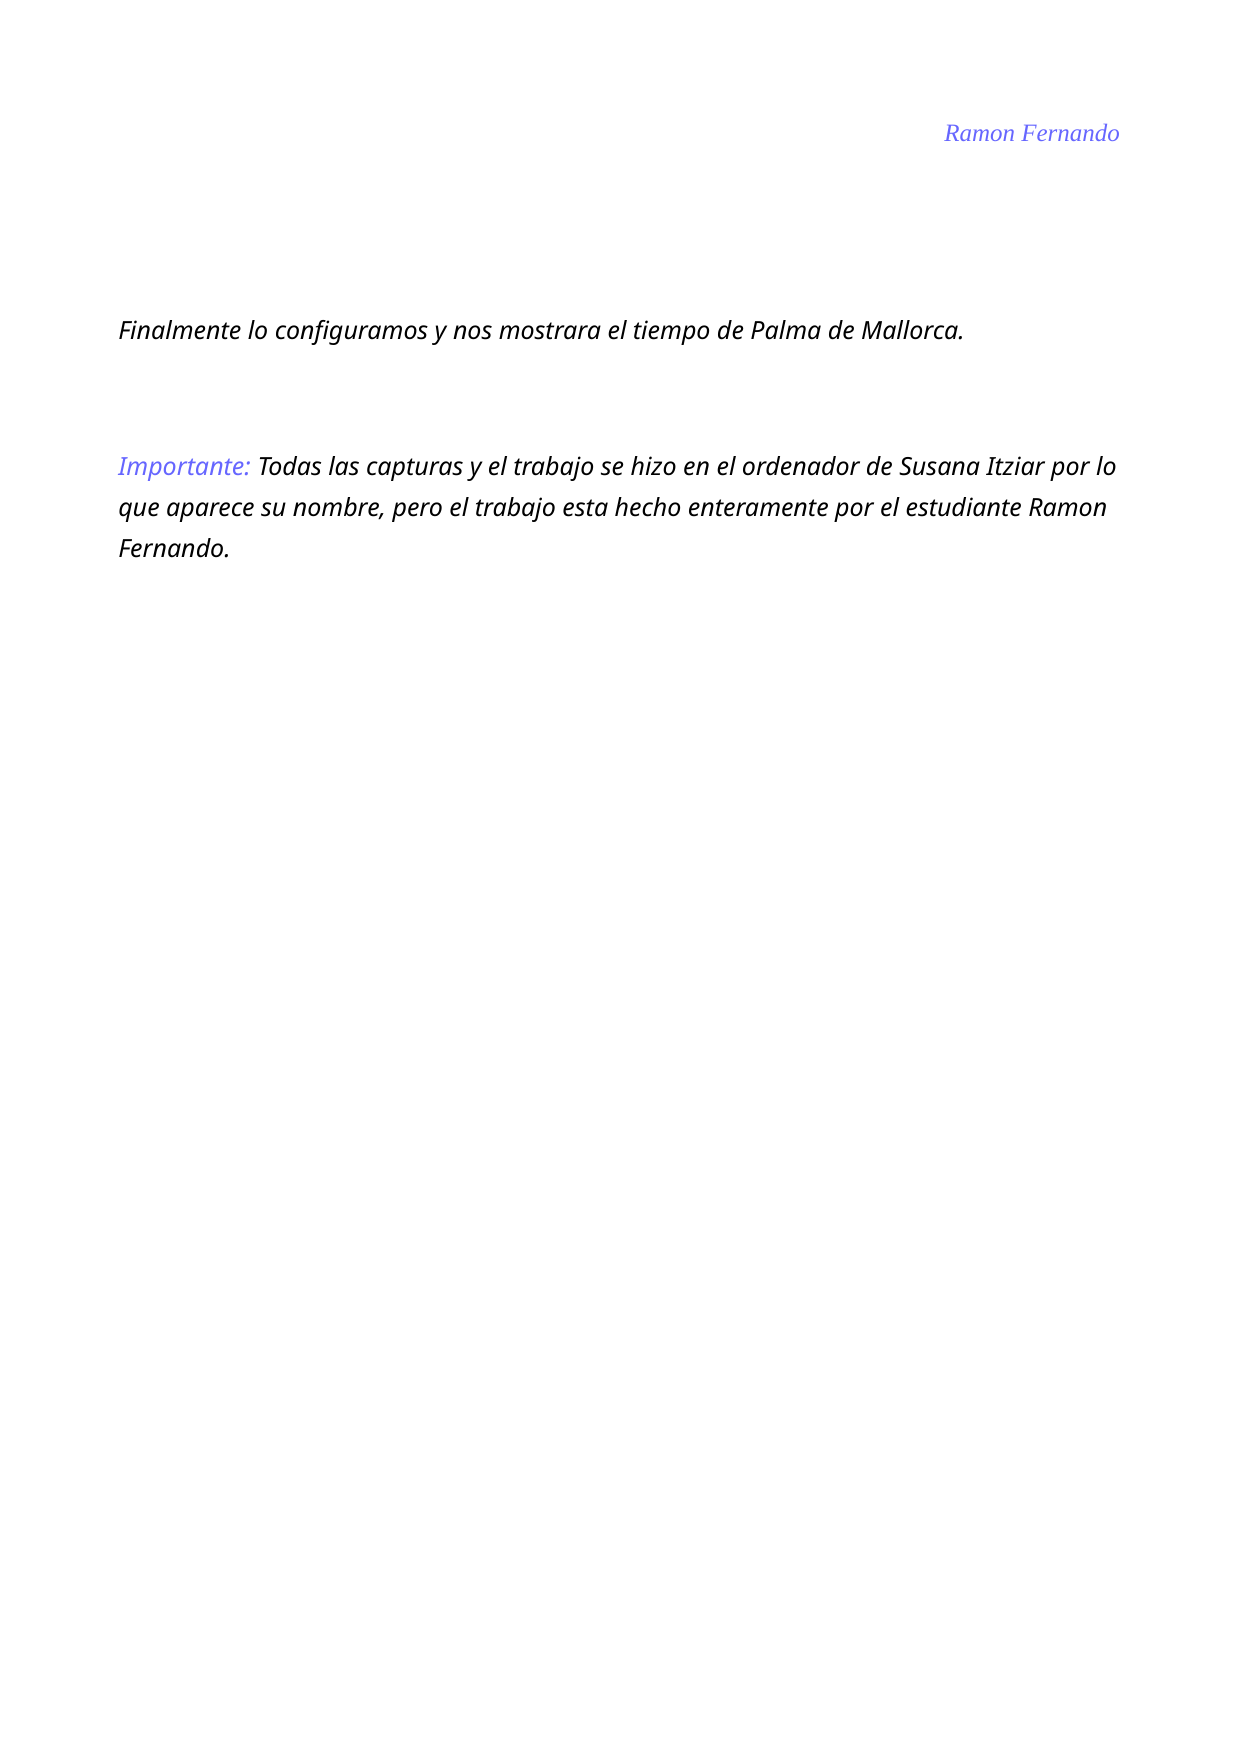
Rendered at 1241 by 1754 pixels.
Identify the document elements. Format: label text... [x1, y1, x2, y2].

text Importante: Todas las capturas y el trabajo se hizo en el ordenador de Susana Itziar por lo que aparece su nombre, pero el trabajo esta hecho enteramente por el estudiante Ramon Fernando. [118, 449, 1122, 564]
text Finalmente lo configuramos y nos mostrara el tiempo de Palma de Mallorca. [118, 313, 1122, 347]
